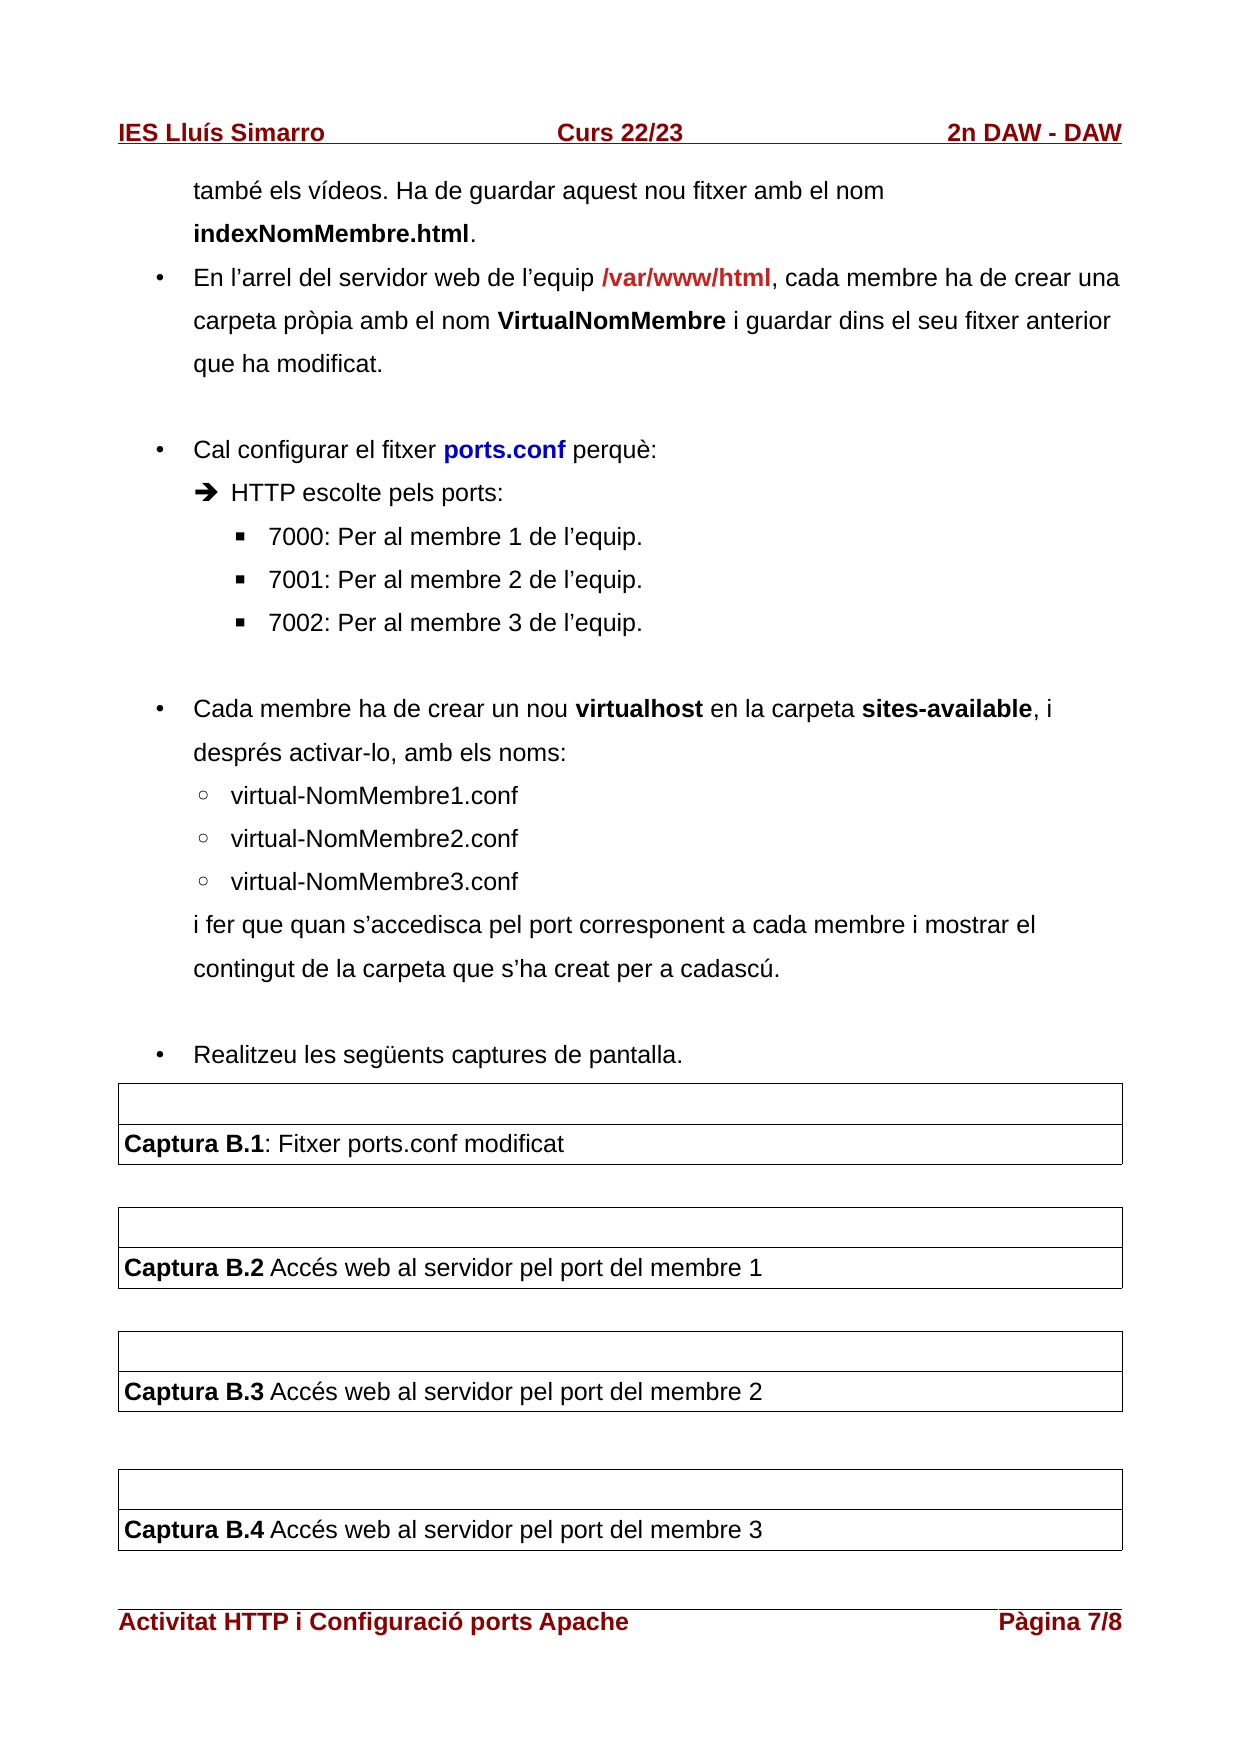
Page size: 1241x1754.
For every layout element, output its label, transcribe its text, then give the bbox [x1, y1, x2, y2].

table_header [119, 1208, 1122, 1247]
list HTTP escolte pels ports: [193, 478, 1122, 507]
list 7000: Per al membre 1 de l’equip. [231, 522, 1122, 551]
list Cal configurar el fitxer ports.conf perquè: [156, 435, 1122, 464]
table_cell Captura B.4 Accés web al servidor pel port del membre 3 [119, 1510, 1122, 1550]
list i fer que quan s’accedisca pel port corresponent a cada membre i mostrar el contingut de la carpeta que s’ha creat per a cadascú. [156, 911, 1122, 982]
list 7001: Per al membre 2 de l’equip. [231, 565, 1122, 594]
table_cell Captura B.2 Accés web al servidor pel port del membre 1 [119, 1248, 1122, 1288]
list virtual-NomMembre2.conf [193, 824, 1122, 853]
list Cada membre ha de crear un nou virtualhost en la carpeta sites-available, i després activar-lo, amb els noms: [156, 694, 1122, 766]
list Realitzeu les següents captures de pantalla. [156, 1040, 1122, 1069]
table_header [119, 1470, 1122, 1509]
list també els vídeos. Ha de guardar aquest nou fitxer amb el nom indexNomMembre.html. [156, 176, 1122, 248]
table_cell Captura B.1: Fitxer ports.conf modificat [119, 1125, 1122, 1164]
list virtual-NomMembre3.conf [193, 867, 1122, 896]
table_header [119, 1332, 1122, 1371]
list virtual-NomMembre1.conf [193, 781, 1122, 810]
list En l’arrel del servidor web de l’equip /var/www/html, cada membre ha de crear una carpeta pròpia amb el nom VirtualNomMembre i guardar dins el seu fitxer anterior que ha modificat. [156, 263, 1122, 378]
table_header [119, 1084, 1122, 1123]
list 7002: Per al membre 3 de l’equip. [231, 608, 1122, 637]
table_cell Captura B.3 Accés web al servidor pel port del membre 2 [119, 1372, 1122, 1411]
